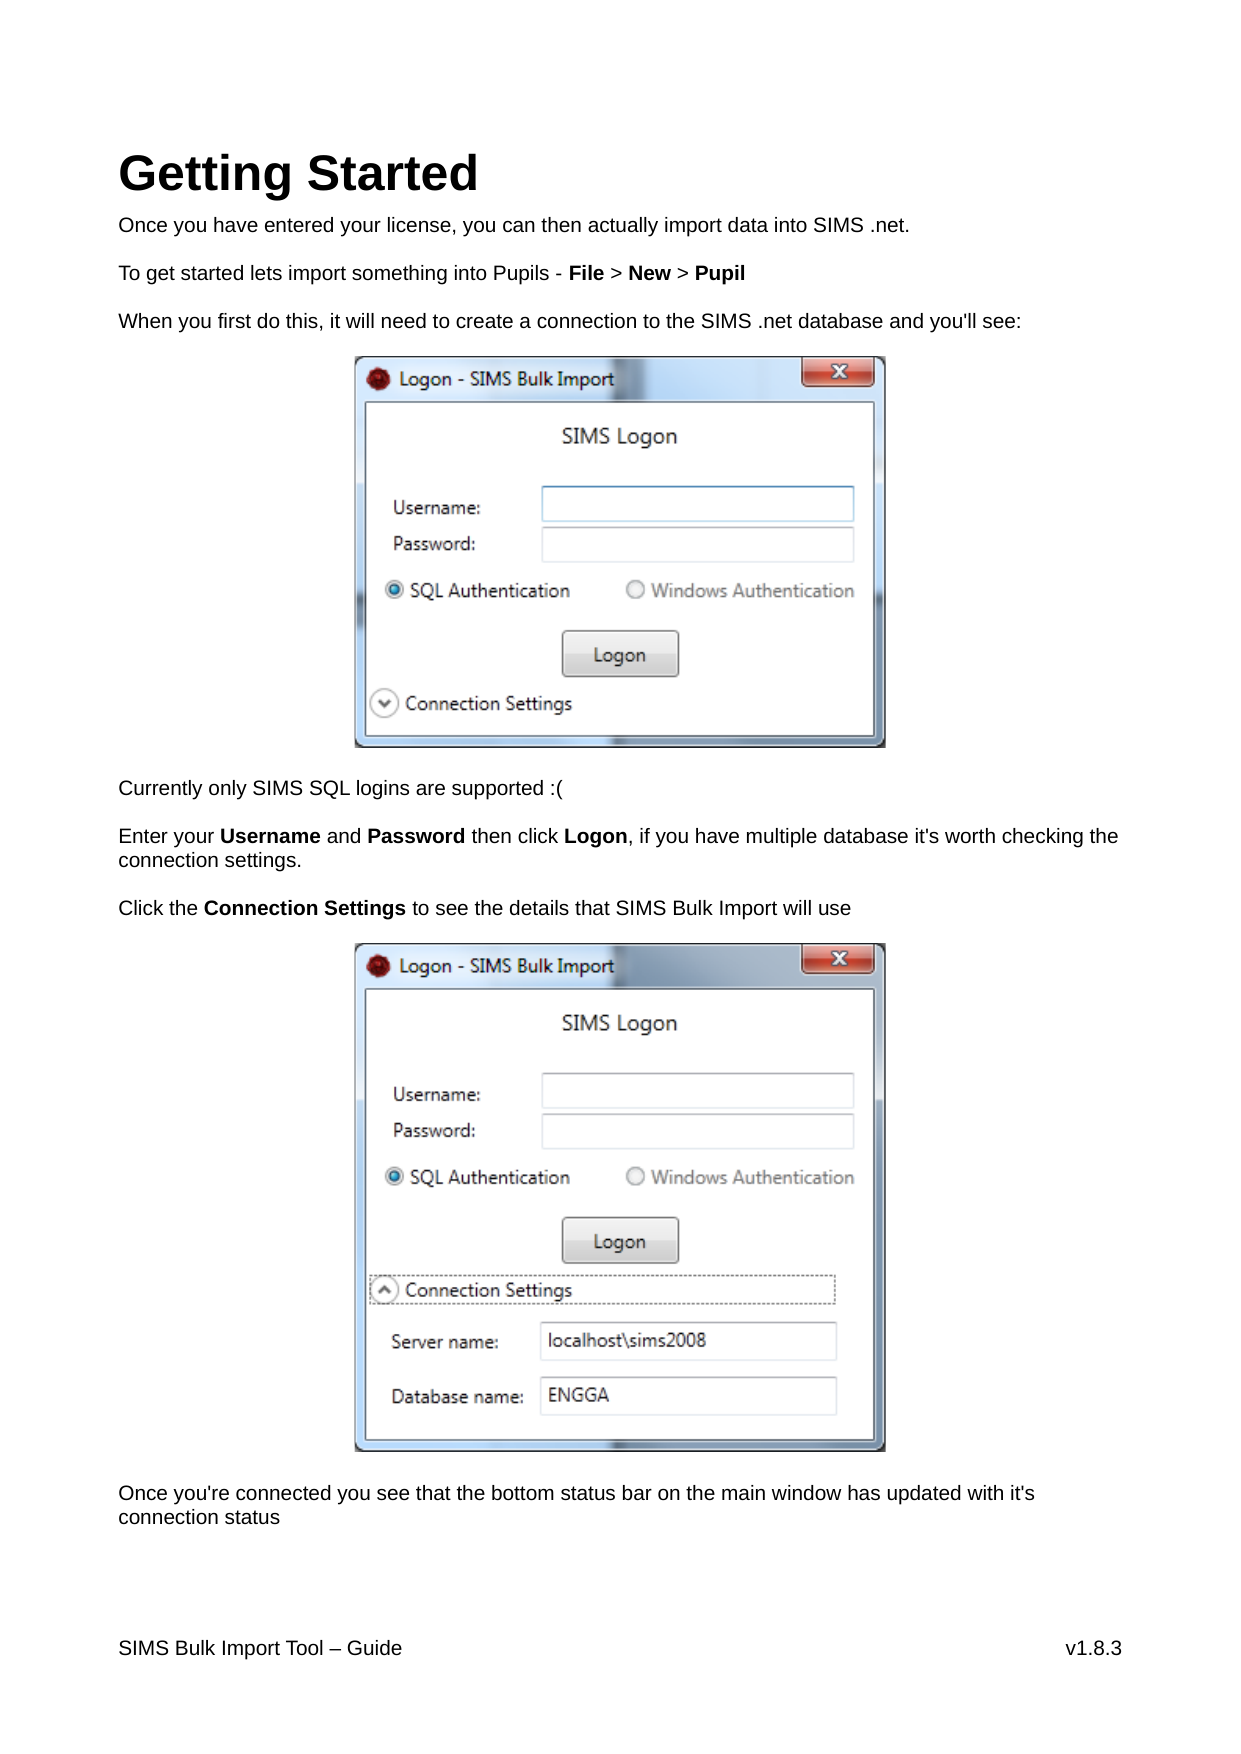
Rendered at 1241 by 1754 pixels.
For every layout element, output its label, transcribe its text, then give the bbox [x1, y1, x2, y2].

text When you first do this, it will need to create a connection to the SIMS .net database and you'll see: [118, 309, 1122, 333]
text Once you're connected you see that the bottom status bar on the main window has updated with it's connection status [118, 1481, 1122, 1528]
text Currently only SIMS SQL logins are supported :( [118, 776, 1122, 800]
text Enter your Username and Password then click Logon, if you have multiple database it's worth checking the connection settings. [118, 824, 1122, 872]
text Once you have entered your license, you can then actually import data into SIMS .net. [118, 213, 1122, 237]
subtitle Getting Started [118, 143, 1122, 201]
text To get started lets import something into Pupils - File > New > Pupil [118, 261, 1122, 285]
text Click the Connection Settings to see the details that SIMS Bulk Import will use [118, 896, 1122, 920]
